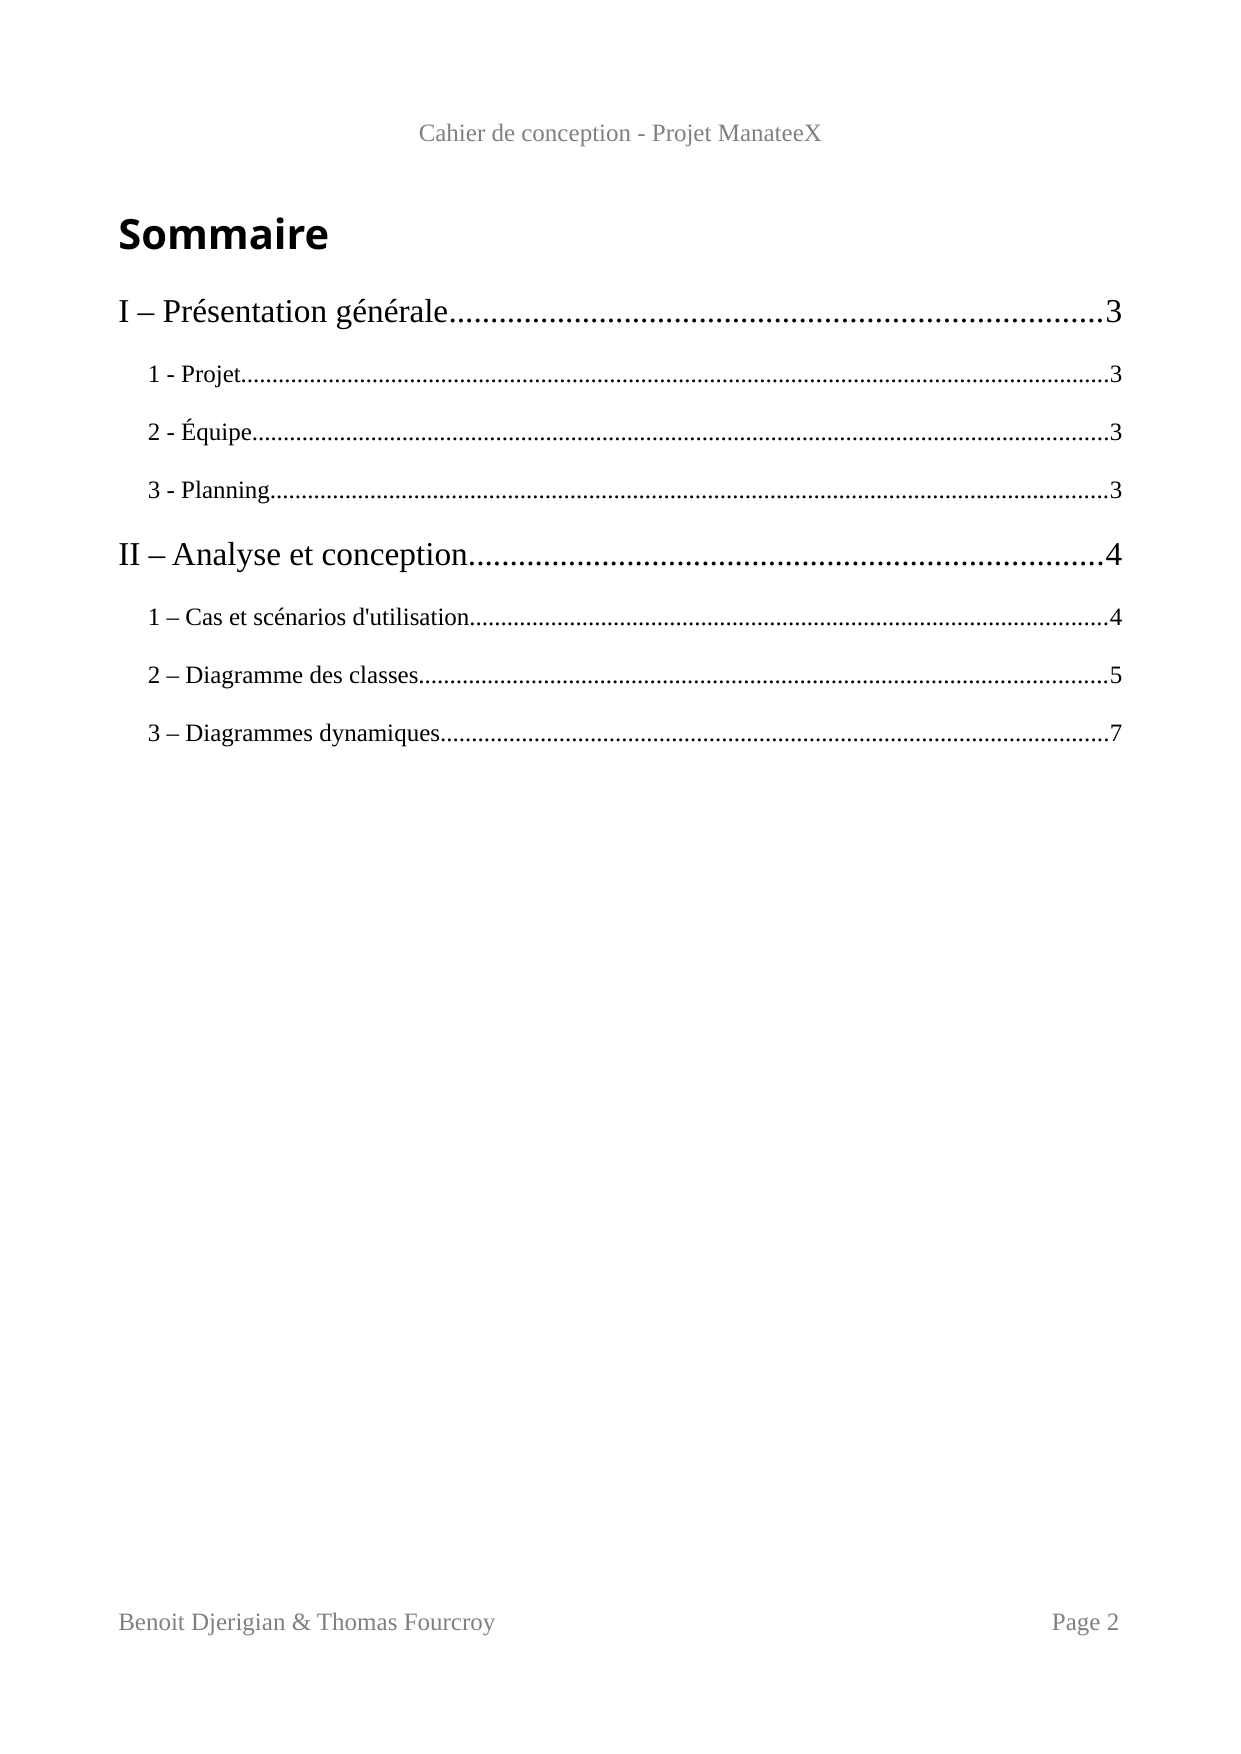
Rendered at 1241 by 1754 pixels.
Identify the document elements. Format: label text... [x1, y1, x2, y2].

text 3 – Diagrammes dynamiques 7 [148, 718, 1122, 747]
text II – Analyse et conception 4 [118, 534, 1122, 572]
text 2 – Diagramme des classes 5 [148, 660, 1122, 689]
text 1 - Projet 3 [148, 359, 1122, 388]
text 3 - Planning 3 [148, 476, 1122, 504]
text 1 – Cas et scénarios d'utilisation 4 [148, 602, 1122, 630]
text 2 - Équipe 3 [148, 417, 1122, 446]
text I – Présentation générale 3 [118, 291, 1122, 330]
subtitle Sommaire [118, 205, 1122, 262]
